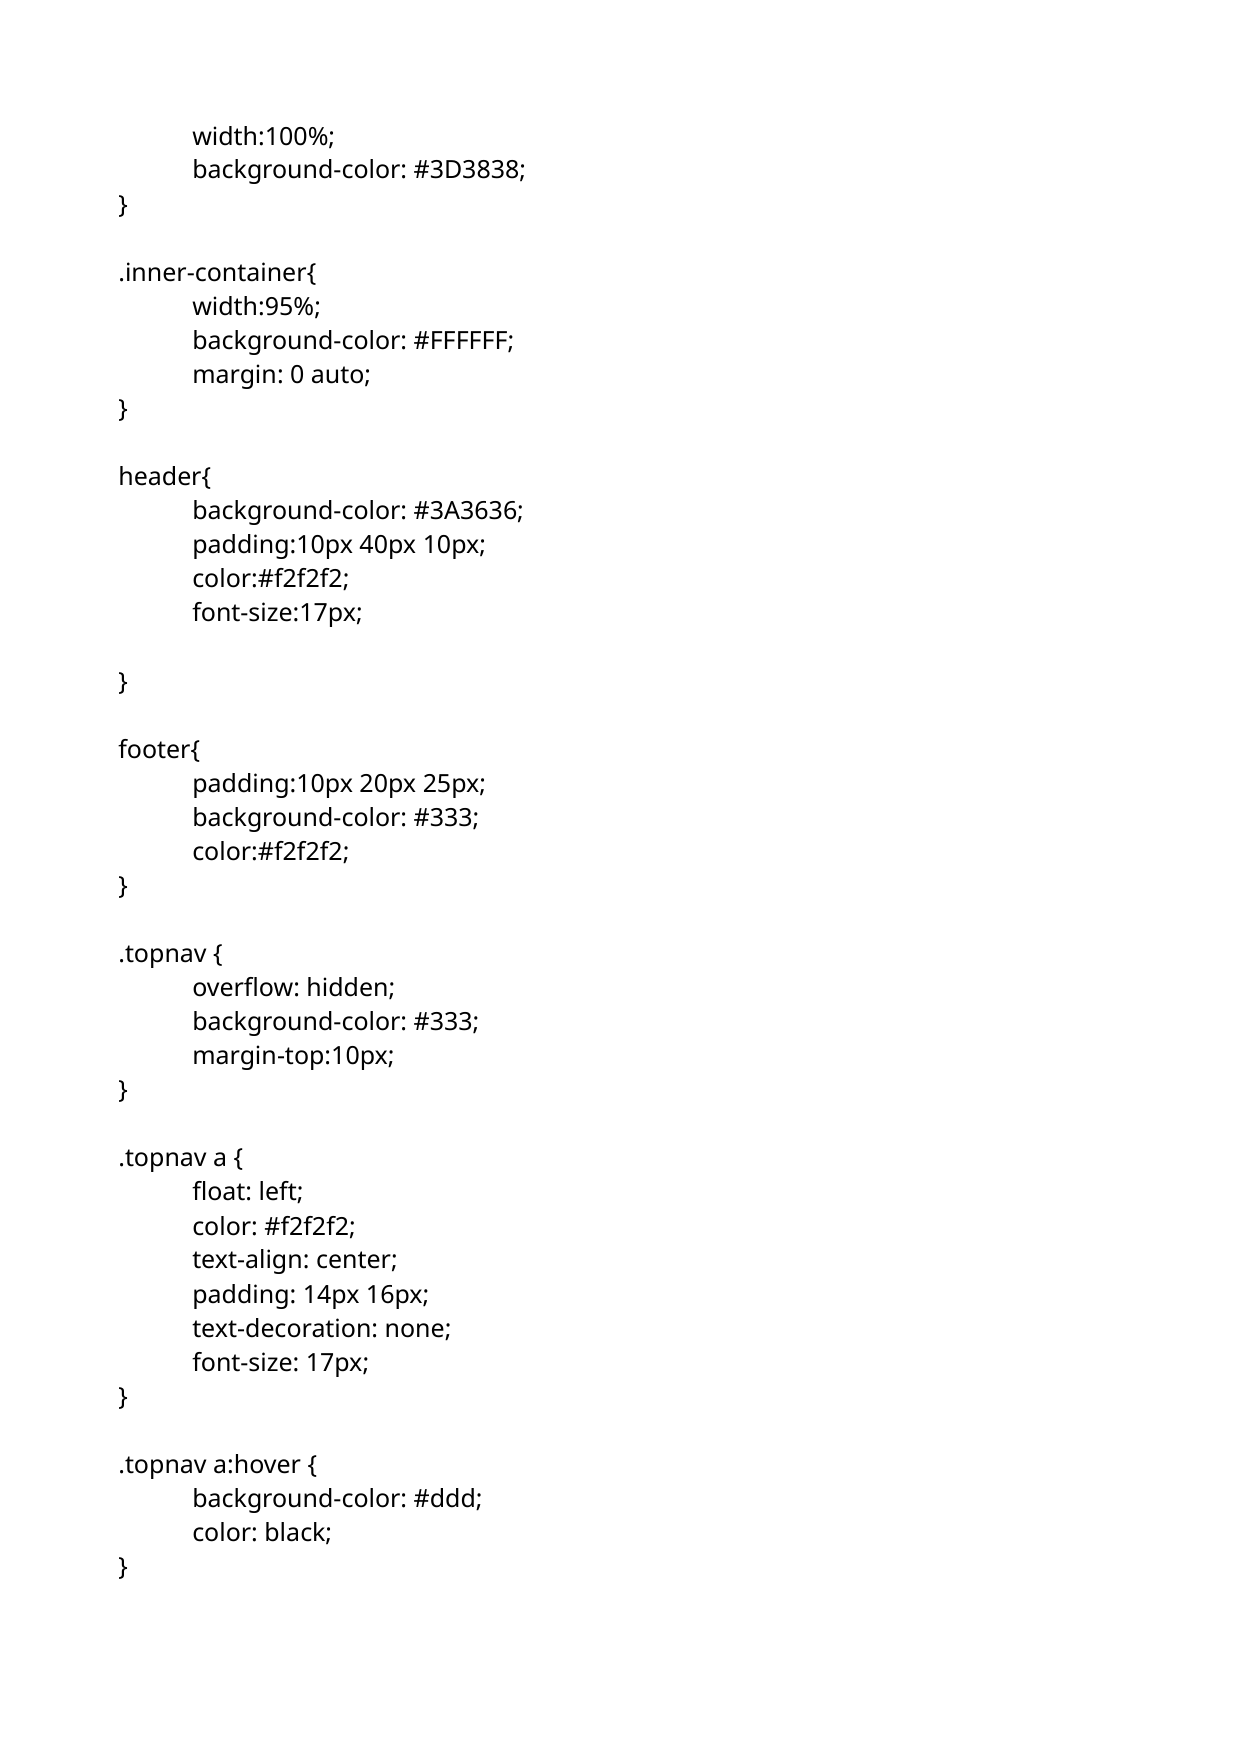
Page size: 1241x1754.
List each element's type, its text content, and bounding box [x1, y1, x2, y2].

text color:#f2f2f2; [118, 561, 1122, 595]
text padding: 14px 16px; [118, 1276, 1122, 1310]
text .inner-container{ [118, 254, 1122, 288]
text background-color: #3D3838; [118, 152, 1122, 186]
text } [118, 663, 1122, 697]
text color: #f2f2f2; [118, 1208, 1122, 1242]
text header{ [118, 459, 1122, 493]
text font-size:17px; [118, 595, 1122, 629]
text background-color: #FFFFFF; [118, 322, 1122, 357]
text width:100%; [118, 118, 1122, 152]
text float: left; [118, 1174, 1122, 1208]
text background-color: #ddd; [118, 1481, 1122, 1515]
text .topnav { [118, 936, 1122, 970]
text font-size: 17px; [118, 1344, 1122, 1378]
text } [118, 1378, 1122, 1412]
text text-decoration: none; [118, 1310, 1122, 1344]
text } [118, 1549, 1122, 1583]
text .topnav a:hover { [118, 1447, 1122, 1481]
text margin-top:10px; [118, 1038, 1122, 1072]
text margin: 0 auto; [118, 357, 1122, 391]
text } [118, 186, 1122, 220]
text overflow: hidden; [118, 970, 1122, 1004]
text text-align: center; [118, 1242, 1122, 1276]
text color: black; [118, 1515, 1122, 1549]
text padding:10px 20px 25px; [118, 765, 1122, 799]
text color:#f2f2f2; [118, 833, 1122, 867]
text .topnav a { [118, 1140, 1122, 1174]
text footer{ [118, 731, 1122, 765]
text } [118, 1072, 1122, 1106]
text width:95%; [118, 288, 1122, 322]
text background-color: #3A3636; [118, 493, 1122, 527]
text background-color: #333; [118, 799, 1122, 833]
text background-color: #333; [118, 1004, 1122, 1038]
text padding:10px 40px 10px; [118, 527, 1122, 561]
text } [118, 867, 1122, 902]
text } [118, 391, 1122, 425]
